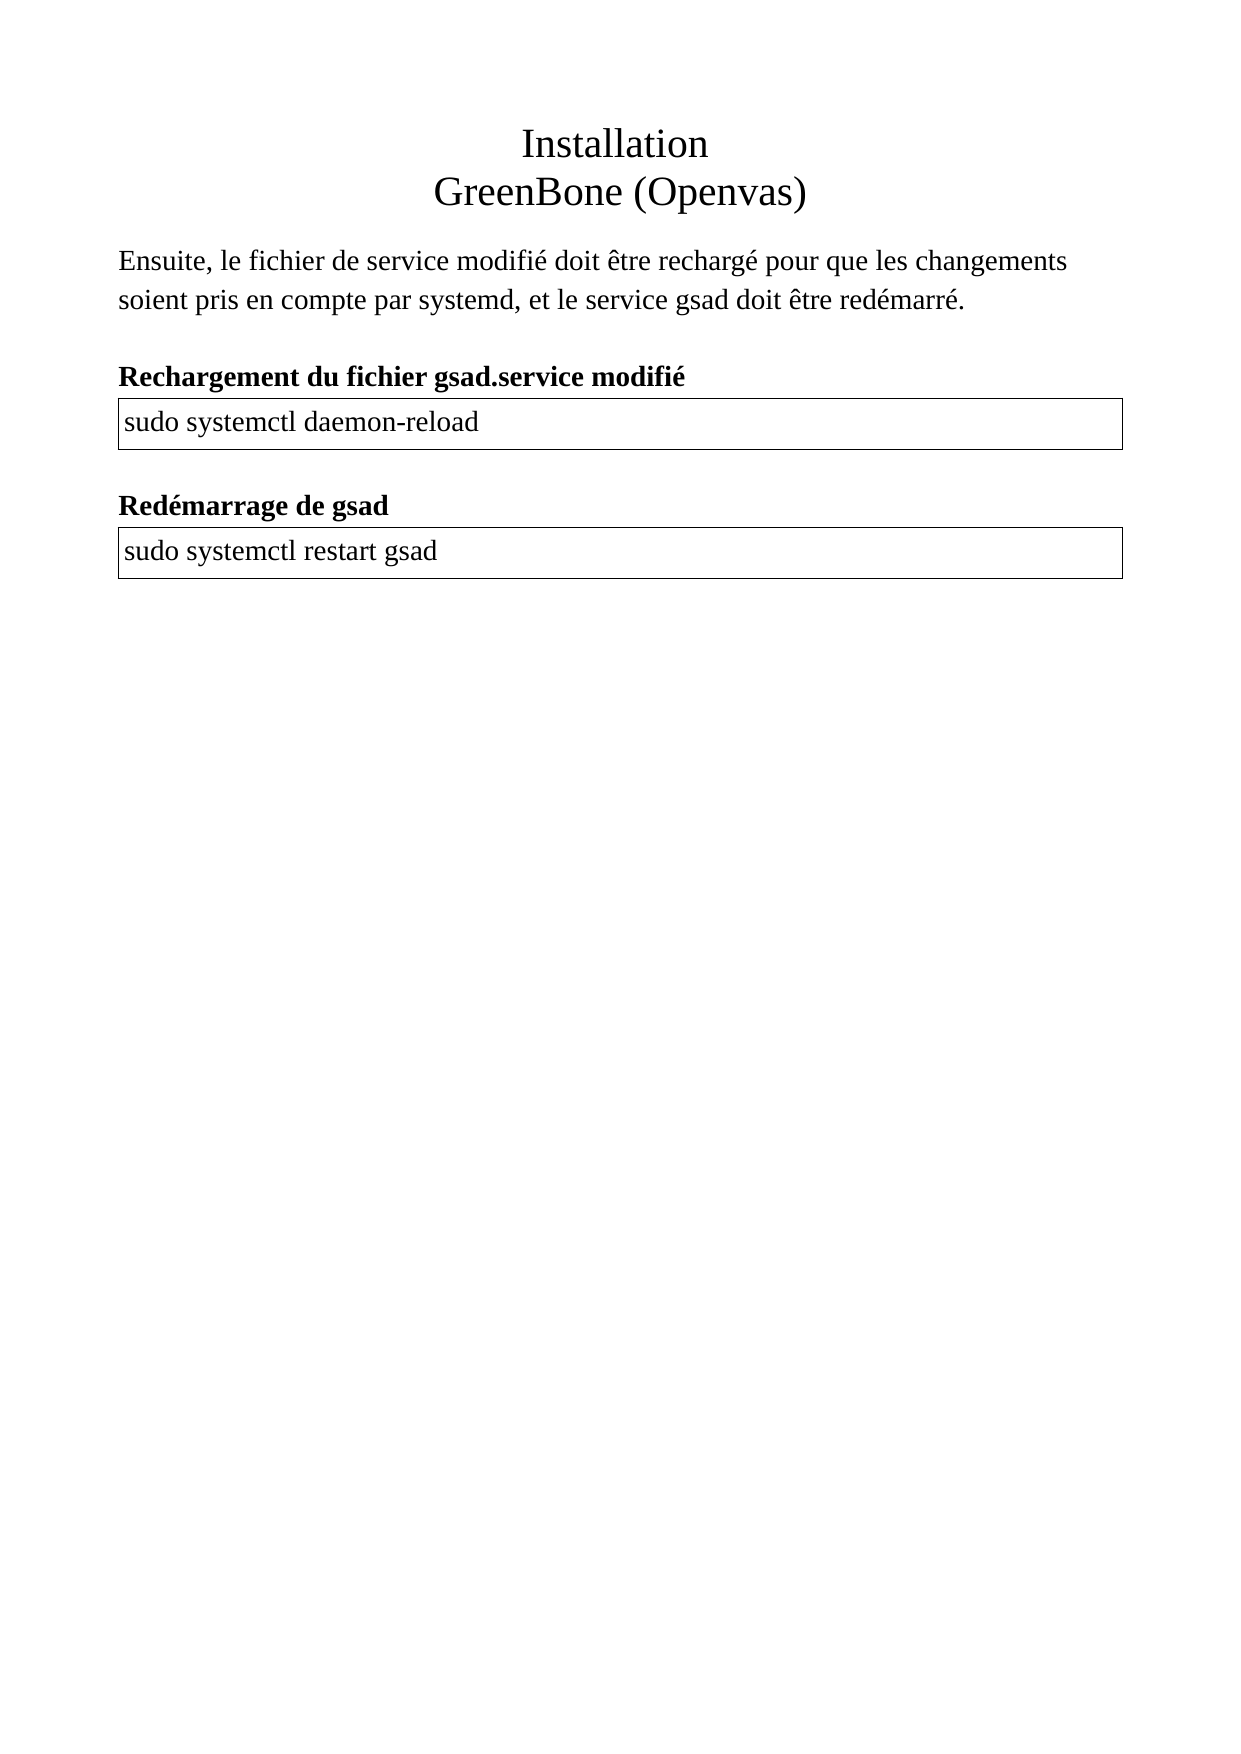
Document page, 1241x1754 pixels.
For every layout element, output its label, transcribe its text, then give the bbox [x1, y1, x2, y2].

text Ensuite, le fichier de service modifié doit être rechargé pour que les changements soient pris en compte par systemd, et le service gsad doit être redémarré. [118, 243, 1122, 316]
text Redémarrage de gsad [118, 488, 1122, 522]
text Rechargement du fichier gsad.service modifié [118, 359, 1122, 393]
table_header sudo systemctl restart gsad [119, 528, 1122, 578]
table_header sudo systemctl daemon-reload [119, 399, 1122, 449]
